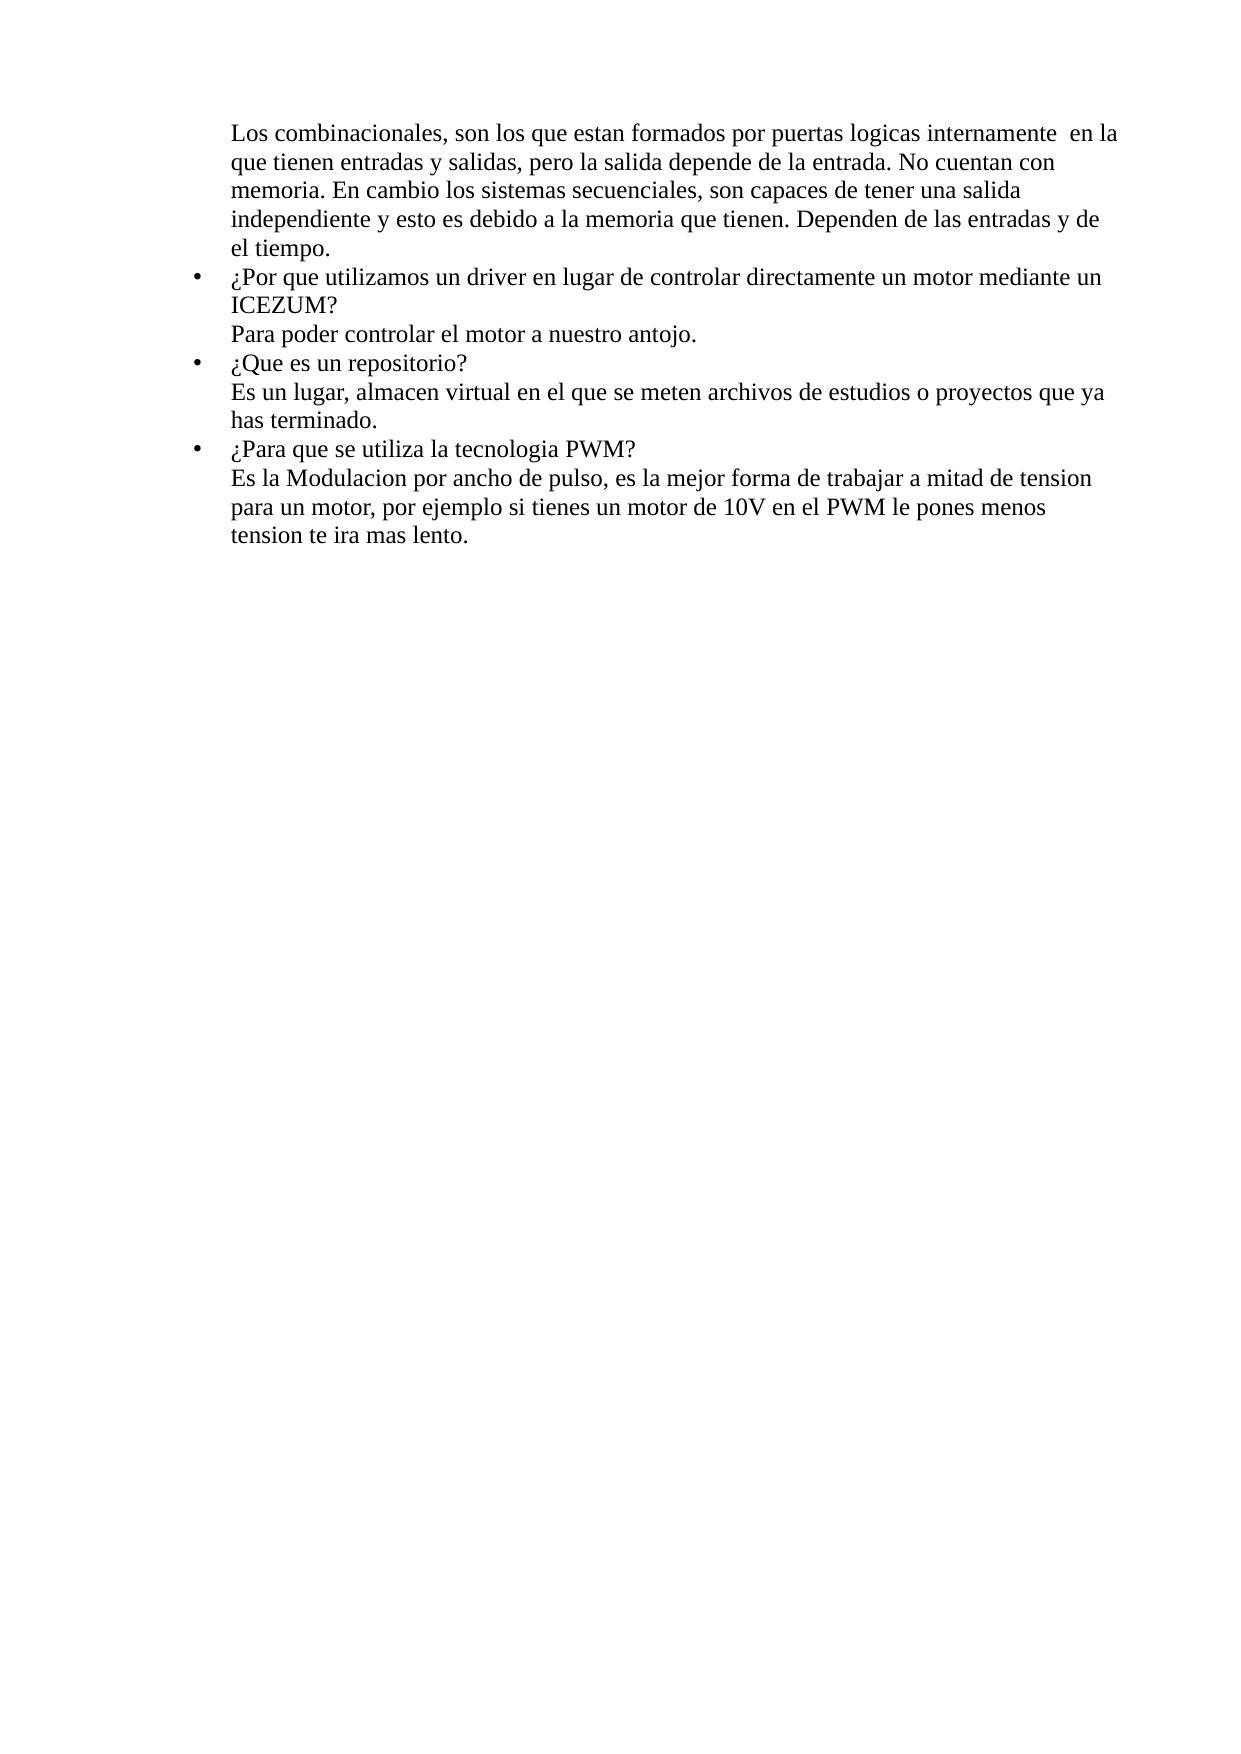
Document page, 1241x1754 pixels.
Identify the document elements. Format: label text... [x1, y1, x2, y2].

list Es un lugar, almacen virtual en el que se meten archivos de estudios o proyectos que ya has terminado. [193, 377, 1122, 434]
list Para poder controlar el motor a nuestro antojo. [193, 319, 1122, 348]
list ¿Que es un repositorio? [193, 348, 1122, 377]
list ¿Por que utilizamos un driver en lugar de controlar directamente un motor mediante un ICEZUM? [193, 262, 1122, 319]
list Los combinacionales, son los que estan formados por puertas logicas internamente en la que tienen entradas y salidas, pero la salida depende de la entrada. No cuentan con memoria. En cambio los sistemas secuenciales, son capaces de tener una salida independiente y esto es debido a la memoria que tienen. Dependen de las entradas y de el tiempo. [193, 118, 1122, 262]
list Es la Modulacion por ancho de pulso, es la mejor forma de trabajar a mitad de tension para un motor, por ejemplo si tienes un motor de 10V en el PWM le pones menos tension te ira mas lento. [193, 463, 1122, 549]
list ¿Para que se utiliza la tecnologia PWM? [193, 434, 1122, 463]
